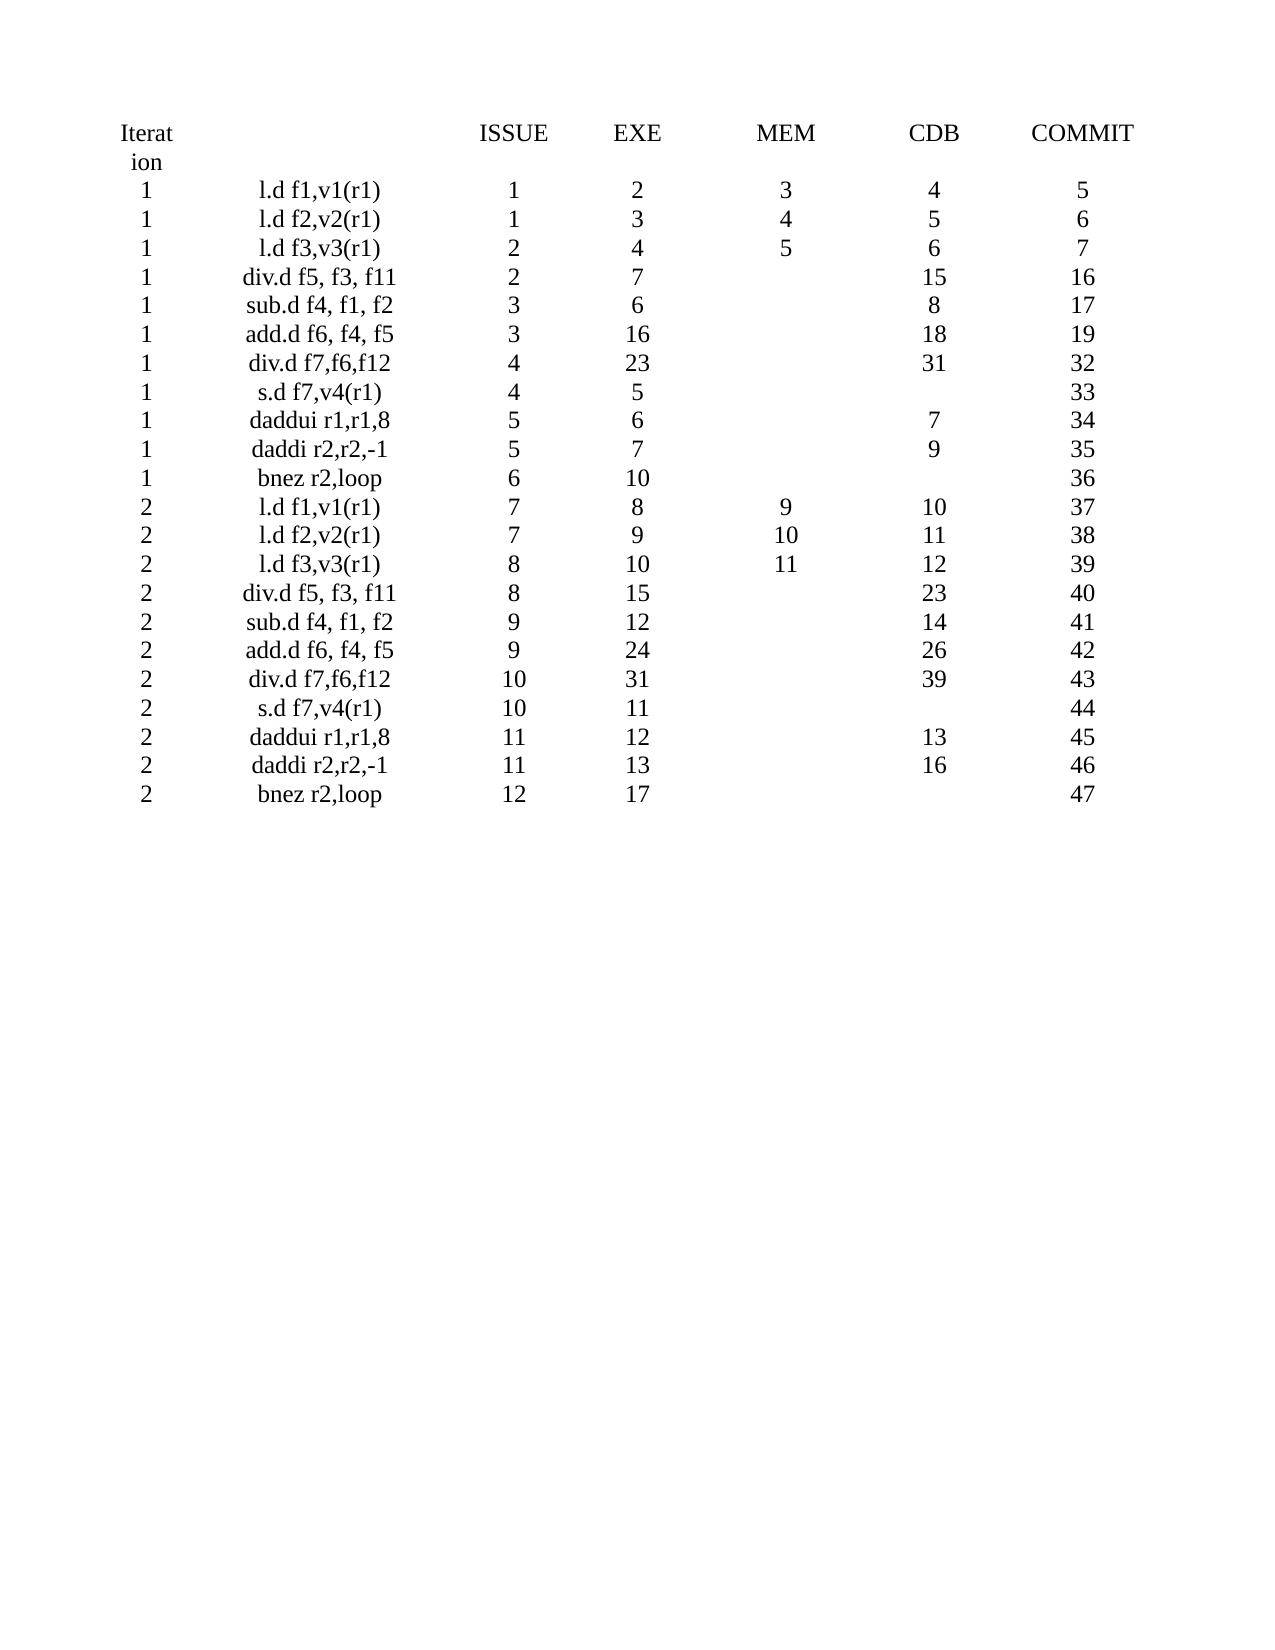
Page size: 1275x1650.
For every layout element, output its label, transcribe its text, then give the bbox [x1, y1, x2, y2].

table_cell 4 [465, 348, 563, 377]
table_cell bnez r2,loop [175, 463, 464, 492]
table_cell [712, 779, 860, 811]
table_cell l.d f1,v1(r1) [175, 176, 464, 204]
table_cell 3 [465, 291, 563, 319]
table_cell 11 [712, 549, 860, 578]
table_cell l.d f2,v2(r1) [175, 204, 464, 233]
table_cell 10 [712, 521, 860, 549]
table_cell [712, 262, 860, 291]
table_cell [712, 722, 860, 751]
table_cell 7 [1008, 233, 1157, 262]
table_cell 12 [563, 607, 712, 636]
table_cell [712, 578, 860, 607]
table_cell sub.d f4, f1, f2 [175, 291, 464, 319]
table_cell 1 [118, 406, 175, 434]
table_cell 31 [563, 664, 712, 693]
table_cell 8 [465, 578, 563, 607]
table_cell div.d f5, f3, f11 [175, 262, 464, 291]
table_header [175, 118, 464, 176]
table_cell 13 [860, 722, 1008, 751]
table_cell 11 [465, 751, 563, 779]
table_cell 2 [465, 262, 563, 291]
table_cell [712, 636, 860, 664]
table_cell 39 [1008, 549, 1157, 578]
table_cell 5 [860, 204, 1008, 233]
table_cell 39 [860, 664, 1008, 693]
table_cell div.d f7,f6,f12 [175, 664, 464, 693]
table_cell 3 [563, 204, 712, 233]
table_cell [860, 693, 1008, 722]
table_cell 5 [465, 406, 563, 434]
table_cell 34 [1008, 406, 1157, 434]
table_cell 2 [118, 578, 175, 607]
table_header ISSUE [465, 118, 563, 176]
table_header COMMIT [1008, 118, 1157, 176]
table_cell 1 [465, 204, 563, 233]
table_cell daddi r2,r2,-1 [175, 751, 464, 779]
table_cell [712, 406, 860, 434]
table_cell 3 [712, 176, 860, 204]
table_cell 31 [860, 348, 1008, 377]
table_cell 7 [563, 262, 712, 291]
table_cell 41 [1008, 607, 1157, 636]
table_cell 13 [563, 751, 712, 779]
table_cell 9 [712, 492, 860, 521]
table_cell 4 [465, 377, 563, 406]
table_cell 37 [1008, 492, 1157, 521]
table_cell 40 [1008, 578, 1157, 607]
table_cell [712, 348, 860, 377]
table_cell daddui r1,r1,8 [175, 722, 464, 751]
table_cell 7 [563, 434, 712, 463]
table_cell sub.d f4, f1, f2 [175, 607, 464, 636]
table_cell 6 [563, 406, 712, 434]
table_cell 35 [1008, 434, 1157, 463]
table_cell 44 [1008, 693, 1157, 722]
table_cell 45 [1008, 722, 1157, 751]
table_cell [860, 377, 1008, 406]
table_cell 2 [118, 521, 175, 549]
table_cell 46 [1008, 751, 1157, 779]
table_cell 10 [563, 549, 712, 578]
table_cell 10 [465, 664, 563, 693]
table_cell [712, 693, 860, 722]
table_cell 1 [118, 348, 175, 377]
table_cell 14 [860, 607, 1008, 636]
table_cell 4 [712, 204, 860, 233]
table_cell 4 [563, 233, 712, 262]
table_cell 11 [465, 722, 563, 751]
table_cell 17 [1008, 291, 1157, 319]
table_cell [712, 664, 860, 693]
table_cell 12 [563, 722, 712, 751]
table_cell l.d f1,v1(r1) [175, 492, 464, 521]
table_cell 6 [563, 291, 712, 319]
table_cell 2 [118, 549, 175, 578]
table_cell [712, 319, 860, 348]
table_cell 12 [860, 549, 1008, 578]
table_cell 26 [860, 636, 1008, 664]
table_cell 2 [118, 492, 175, 521]
table_cell 2 [465, 233, 563, 262]
table_cell 2 [563, 176, 712, 204]
table_cell 1 [118, 319, 175, 348]
table_cell add.d f6, f4, f5 [175, 636, 464, 664]
table_cell 1 [118, 262, 175, 291]
table_cell l.d f2,v2(r1) [175, 521, 464, 549]
table_cell 10 [860, 492, 1008, 521]
table_cell 1 [118, 233, 175, 262]
table_cell 2 [118, 607, 175, 636]
table_cell 6 [465, 463, 563, 492]
table_cell 15 [563, 578, 712, 607]
table_cell 8 [860, 291, 1008, 319]
table_cell s.d f7,v4(r1) [175, 693, 464, 722]
table_cell 16 [860, 751, 1008, 779]
table_cell [712, 607, 860, 636]
table_cell [712, 751, 860, 779]
table_cell 9 [465, 636, 563, 664]
table_cell 1 [118, 204, 175, 233]
table_cell 36 [1008, 463, 1157, 492]
table_cell 11 [563, 693, 712, 722]
table_header CDB [860, 118, 1008, 176]
table_cell 1 [118, 463, 175, 492]
table_cell 10 [563, 463, 712, 492]
table_cell 17 [563, 779, 712, 811]
table_cell 9 [860, 434, 1008, 463]
table_cell div.d f5, f3, f11 [175, 578, 464, 607]
table_cell 2 [118, 636, 175, 664]
table_cell 1 [118, 434, 175, 463]
table_cell 1 [465, 176, 563, 204]
table_cell 7 [860, 406, 1008, 434]
table_cell [712, 377, 860, 406]
table_cell 10 [465, 693, 563, 722]
table_header EXE [563, 118, 712, 176]
table_cell [712, 463, 860, 492]
table_cell 4 [860, 176, 1008, 204]
table_cell div.d f7,f6,f12 [175, 348, 464, 377]
table_cell 24 [563, 636, 712, 664]
table_cell 19 [1008, 319, 1157, 348]
table_cell 2 [118, 664, 175, 693]
table_cell 23 [563, 348, 712, 377]
table_cell [712, 434, 860, 463]
table_header MEM [712, 118, 860, 176]
table_cell 6 [860, 233, 1008, 262]
table_cell [712, 291, 860, 319]
table_cell 1 [118, 377, 175, 406]
table_cell 32 [1008, 348, 1157, 377]
table_cell daddui r1,r1,8 [175, 406, 464, 434]
table_cell s.d f7,v4(r1) [175, 377, 464, 406]
table_cell l.d f3,v3(r1) [175, 233, 464, 262]
table_cell 6 [1008, 204, 1157, 233]
table_cell bnez r2,loop [175, 779, 464, 811]
table_cell 16 [563, 319, 712, 348]
table_cell 2 [118, 779, 175, 811]
table_cell 42 [1008, 636, 1157, 664]
table_cell 5 [465, 434, 563, 463]
table_cell [860, 779, 1008, 811]
table_cell 5 [563, 377, 712, 406]
table_cell 33 [1008, 377, 1157, 406]
table_cell 5 [712, 233, 860, 262]
table_cell 38 [1008, 521, 1157, 549]
table_cell 47 [1008, 779, 1157, 811]
table_cell 16 [1008, 262, 1157, 291]
table_cell 12 [465, 779, 563, 811]
table_cell 3 [465, 319, 563, 348]
table_cell 2 [118, 751, 175, 779]
table_cell 18 [860, 319, 1008, 348]
table_cell 5 [1008, 176, 1157, 204]
table_cell 15 [860, 262, 1008, 291]
table_cell 43 [1008, 664, 1157, 693]
table_cell 2 [118, 693, 175, 722]
table_cell add.d f6, f4, f5 [175, 319, 464, 348]
table_cell 23 [860, 578, 1008, 607]
table_cell l.d f3,v3(r1) [175, 549, 464, 578]
table_cell 1 [118, 291, 175, 319]
table_cell 2 [118, 722, 175, 751]
table_cell 9 [563, 521, 712, 549]
table_cell 8 [465, 549, 563, 578]
table_cell 9 [465, 607, 563, 636]
table_cell [860, 463, 1008, 492]
table_header Iteration [118, 118, 175, 176]
table_cell daddi r2,r2,-1 [175, 434, 464, 463]
table_cell 11 [860, 521, 1008, 549]
table_cell 1 [118, 176, 175, 204]
table_cell 8 [563, 492, 712, 521]
table_cell 7 [465, 521, 563, 549]
table_cell 7 [465, 492, 563, 521]
